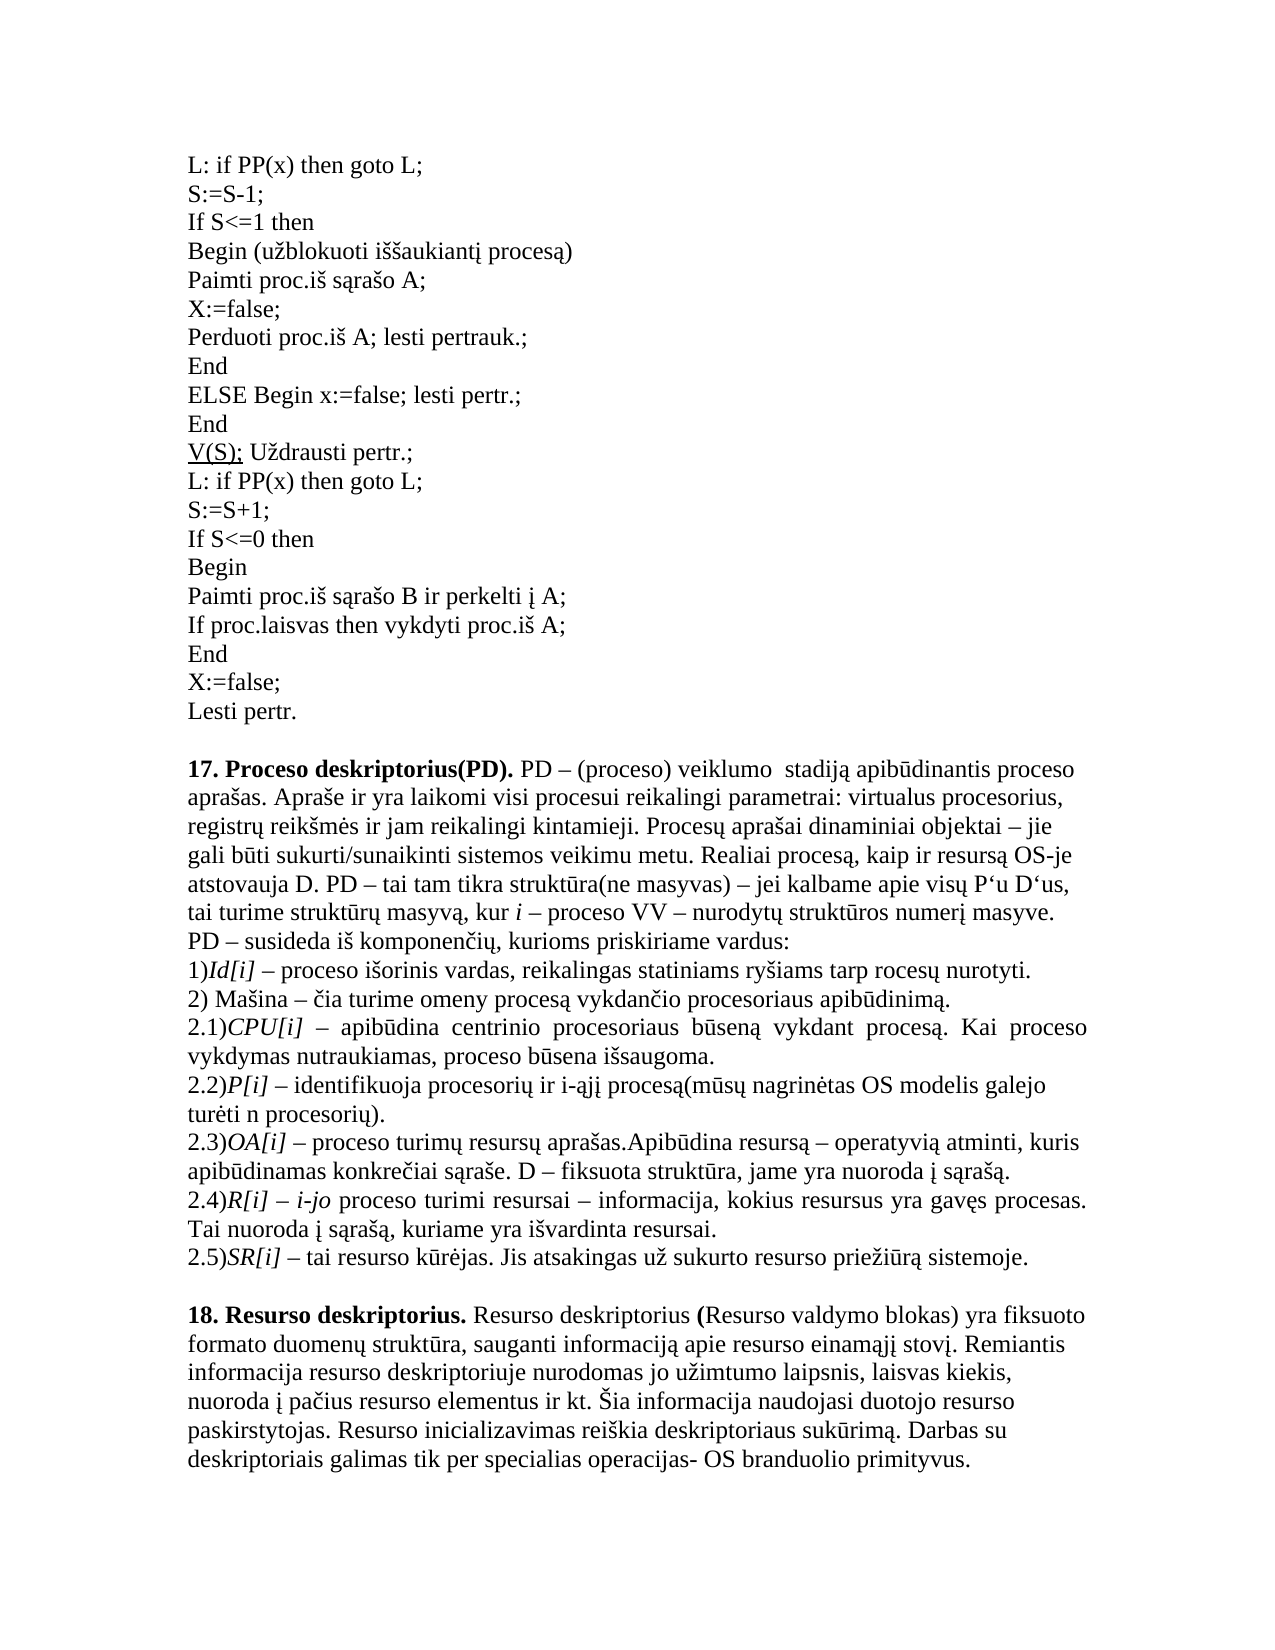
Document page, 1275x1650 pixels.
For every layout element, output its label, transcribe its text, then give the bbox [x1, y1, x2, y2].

text L: if PP(x) then goto L; [187, 150, 1087, 179]
text If S<=0 then [187, 524, 1087, 552]
text S:=S+1; [187, 495, 1087, 524]
text End [187, 639, 1087, 667]
text End [187, 351, 1087, 380]
text Begin [187, 552, 1087, 581]
text Paimti proc.iš sąrašo B ir perkelti į A; [187, 581, 1087, 610]
text If S<=1 then [187, 207, 1087, 236]
text Begin (užblokuoti iššaukiantį procesą) [187, 236, 1087, 265]
text X:=false; [187, 294, 1087, 322]
text Paimti proc.iš sąrašo A; [187, 265, 1087, 294]
text End [187, 409, 1087, 437]
text 2.2)P[i] – identifikuoja procesorių ir i-ąjį procesą(mūsų nagrinėtas OS modelis galejo turėti n procesorių). 2.3)OA[i] – proceso turimų resursų aprašas.Apibūdina resursą – operatyvią atminti, kuris apibūdinamas konkrečiai sąraše. D – fiksuota struktūra, jame yra nuoroda į sąrašą. [187, 1070, 1087, 1185]
text 2.5)SR[i] – tai resurso kūrėjas. Jis atsakingas už sukurto resurso priežiūrą sistemoje. [187, 1242, 1087, 1271]
text S:=S-1; [187, 179, 1087, 207]
text 2) Mašina – čia turime omeny procesą vykdančio procesoriaus apibūdinimą. [187, 984, 1087, 1012]
text If proc.laisvas then vykdyti proc.iš A; [187, 610, 1087, 639]
text 1)Id[i] – proceso išorinis vardas, reikalingas statiniams ryšiams tarp rocesų nurotyti. [187, 955, 1087, 984]
text 17. Proceso deskriptorius(PD). PD – (proceso) veiklumo stadiją apibūdinantis proceso aprašas. Apraše ir yra laikomi visi procesui reikalingi parametrai: virtualus procesorius, registrų reikšmės ir jam reikalingi kintamieji. Procesų aprašai dinaminiai objektai – jie gali būti sukurti/sunaikinti sistemos veikimu metu. Realiai procesą, kaip ir resursą OS-je atstovauja D. PD – tai tam tikra struktūra(ne masyvas) – jei kalbame apie visų P‘u D‘us, tai turime struktūrų masyvą, kur i – proceso VV – nurodytų struktūros numerį masyve. PD – susideda iš komponenčių, kurioms priskiriame vardus: [187, 754, 1087, 955]
text 18. Resurso deskriptorius. Resurso deskriptorius (Resurso valdymo blokas) yra fiksuoto formato duomenų struktūra, sauganti informaciją apie resurso einamąjį stovį. Remiantis informacija resurso deskriptoriuje nurodomas jo užimtumo laipsnis, laisvas kiekis, nuoroda į pačius resurso elementus ir kt. Šia informacija naudojasi duotojo resurso paskirstytojas. Resurso inicializavimas reiškia deskriptoriaus sukūrimą. Darbas su deskriptoriais galimas tik per specialias operacijas- OS branduolio primityvus. [187, 1300, 1087, 1472]
text 2.1)CPU[i] – apibūdina centrinio procesoriaus būseną vykdant procesą. Kai proceso vykdymas nutraukiamas, proceso būsena išsaugoma. [187, 1012, 1087, 1070]
text ELSE Begin x:=false; lesti pertr.; [187, 380, 1087, 409]
text 2.4)R[i] – i-jo proceso turimi resursai – informacija, kokius resursus yra gavęs procesas. Tai nuoroda į sąrašą, kuriame yra išvardinta resursai. [187, 1185, 1087, 1242]
text L: if PP(x) then goto L; [187, 466, 1087, 495]
text Lesti pertr. [187, 696, 1087, 725]
text Perduoti proc.iš A; lesti pertrauk.; [187, 322, 1087, 351]
text X:=false; [187, 667, 1087, 696]
text V(S); Uždrausti pertr.; [187, 437, 1087, 466]
